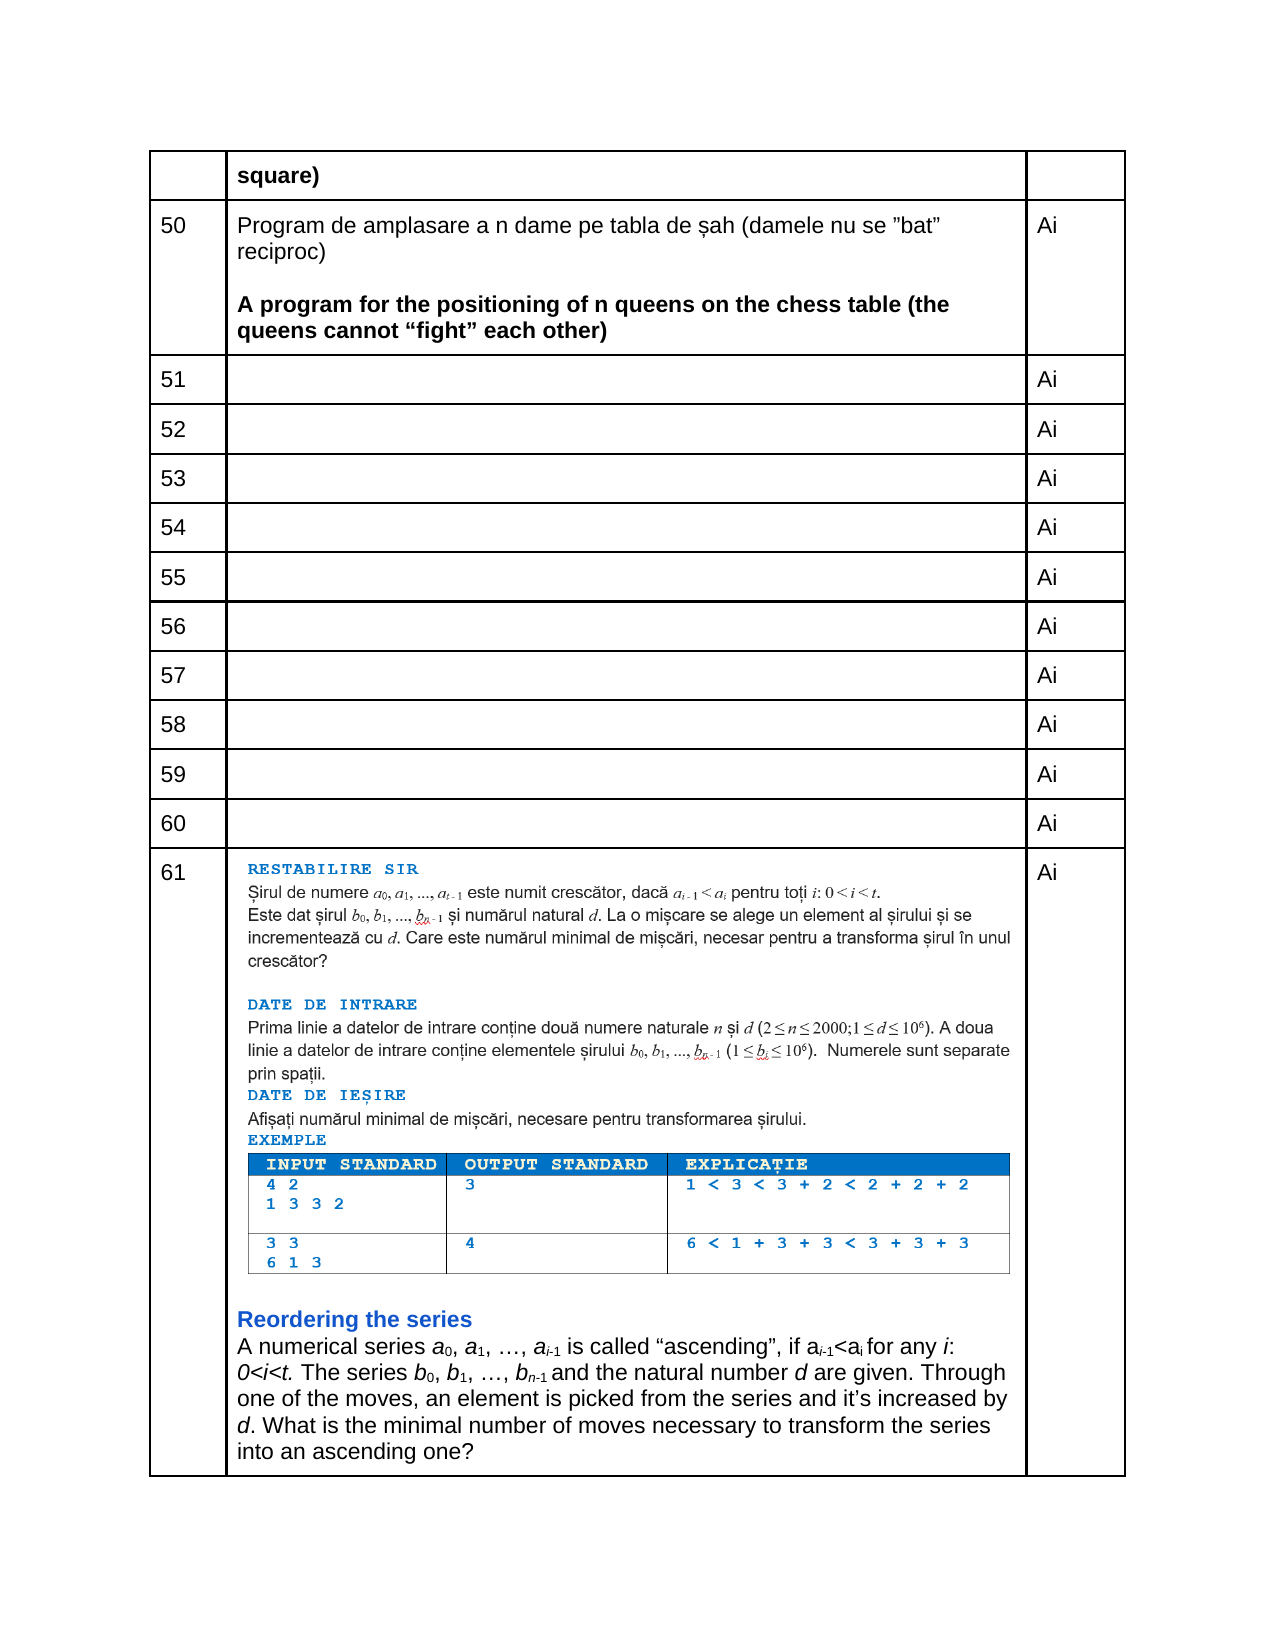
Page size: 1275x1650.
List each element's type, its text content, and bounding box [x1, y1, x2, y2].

table_cell Ai [1028, 553, 1124, 600]
table_cell square) [228, 152, 1025, 199]
table_cell [228, 504, 1025, 551]
table_cell Reordering the series A numerical series a0, a1, …, ai-1 is called “ascending”, if ai-1<ai for any i: 0<i<t. The series b0, b1, …, bn-1 and the natural number d are given. Through one of the moves, an element is picked from the series and it’s increased by d. What is the minimal number of moves necessary to transform the series into an ascending one? [228, 849, 1025, 1475]
picture [236, 859, 1015, 1280]
table_cell Ai [1028, 849, 1124, 1475]
table_cell Ai [1028, 201, 1124, 354]
table_cell [1028, 152, 1124, 199]
table_cell 61 [151, 849, 225, 1475]
table_cell [228, 701, 1025, 748]
table_cell 60 [151, 800, 225, 847]
table_cell Ai [1028, 750, 1124, 797]
table_cell Ai [1028, 504, 1124, 551]
table_cell [228, 800, 1025, 847]
table_cell Ai [1028, 405, 1124, 452]
table_cell 56 [151, 603, 225, 649]
table_cell [228, 553, 1025, 600]
table_cell 54 [151, 504, 225, 551]
table_cell 51 [151, 356, 225, 403]
table_cell [228, 356, 1025, 403]
table_cell [228, 652, 1025, 699]
table_cell Ai [1028, 356, 1124, 403]
table_cell 55 [151, 553, 225, 600]
table_cell 50 [151, 201, 225, 354]
table_cell 52 [151, 405, 225, 452]
table_cell [228, 455, 1025, 502]
table_cell [228, 603, 1025, 649]
table_cell Ai [1028, 603, 1124, 649]
table_cell 58 [151, 701, 225, 748]
table_cell Ai [1028, 455, 1124, 502]
table_cell [228, 750, 1025, 797]
table_cell Ai [1028, 701, 1124, 748]
table_cell [228, 405, 1025, 452]
table_cell Ai [1028, 652, 1124, 699]
table_cell [151, 152, 225, 199]
table_cell 53 [151, 455, 225, 502]
table_cell Ai [1028, 800, 1124, 847]
table_cell Program de amplasare a n dame pe tabla de șah (damele nu se ”bat” reciproc) A program for the positioning of n queens on the chess table (the queens cannot “fight” each other) [228, 201, 1025, 354]
table_cell 59 [151, 750, 225, 797]
table_cell 57 [151, 652, 225, 699]
